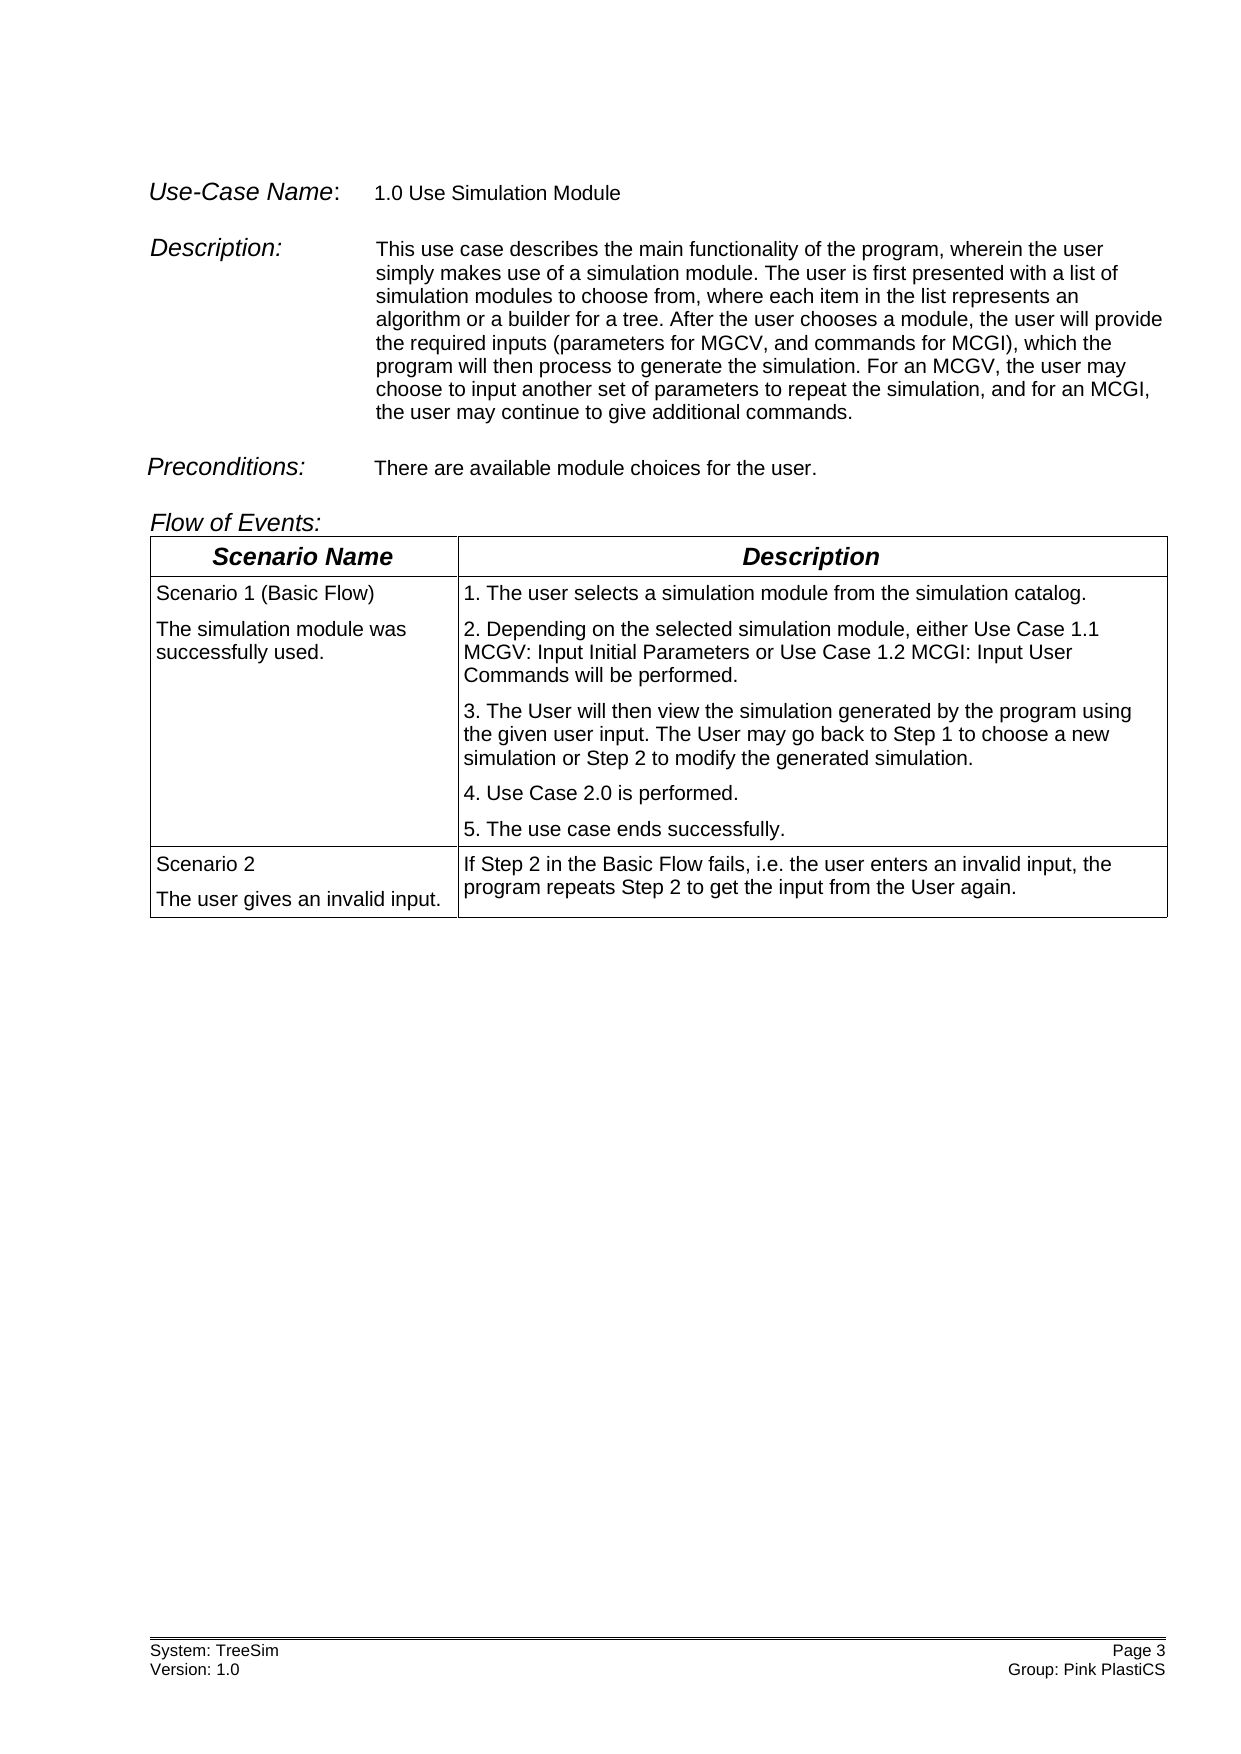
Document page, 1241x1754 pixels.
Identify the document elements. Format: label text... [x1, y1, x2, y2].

text Use-Case Name: 1.0 Use Simulation Module [148, 178, 1166, 206]
table_header Description [459, 537, 1167, 576]
table_cell 1. The user selects a simulation module from the simulation catalog. 2. Depending on the selected simulation module, either Use Case 1.1 MCGV: Input Initial Parameters or Use Case 1.2 MCGI: Input User Commands will be performed. 3. The User will then view the simulation generated by the program using the given user input. The User may go back to Step 1 to choose a new simulation or Step 2 to modify the generated simulation. 4. Use Case 2.0 is performed. 5. The use case ends successfully. [459, 577, 1167, 846]
text Preconditions: There are available module choices for the user. [147, 452, 1166, 480]
table_cell If Step 2 in the Basic Flow fails, i.e. the user enters an invalid input, the program repeats Step 2 to get the input from the User again. [459, 847, 1167, 917]
table_cell Scenario 1 (Basic Flow) The simulation module was successfully used. [151, 577, 457, 846]
table_cell Scenario 2 The user gives an invalid input. [151, 847, 457, 917]
text Description: This use case describes the main functionality of the program, wherein the user simply makes use of a simulation module. The user is first presented with a list of simulation modules to choose from, where each item in the list represents an algorithm or a builder for a tree. After the user chooses a module, the user will provide the required inputs (parameters for MGCV, and commands for MCGI), which the program will then process to generate the simulation. For an MCGV, the user may choose to input another set of parameters to repeat the simulation, and for an MCGI, the user may continue to give additional commands. [150, 234, 1166, 424]
text Flow of Events: [150, 508, 1166, 536]
table_header Scenario Name [151, 537, 457, 576]
